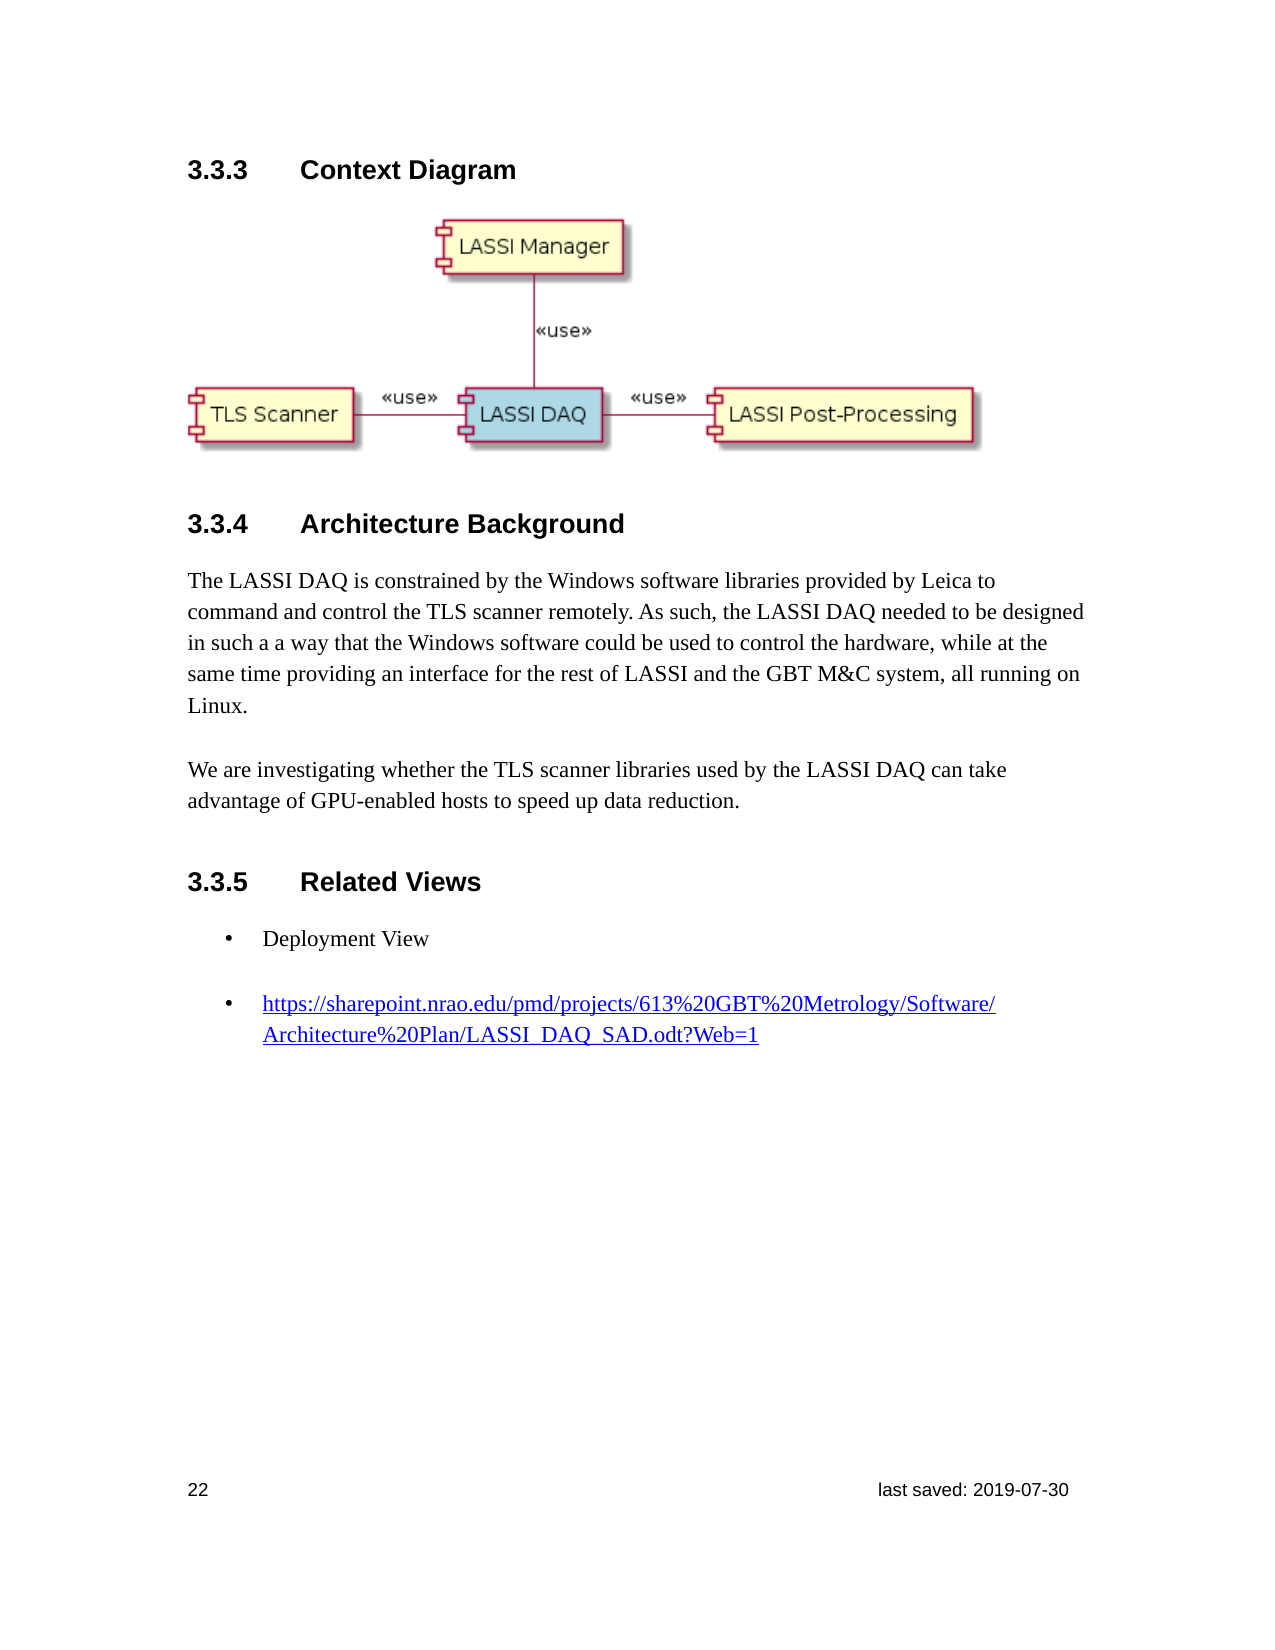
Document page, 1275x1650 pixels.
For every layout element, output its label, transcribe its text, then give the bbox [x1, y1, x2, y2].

picture [187, 208, 987, 456]
list https://sharepoint.nrao.edu/pmd/projects/613%20GBT%20Metrology/Software/Architecture%20Plan/LASSI_DAQ_SAD.odt?Web=1 [225, 985, 1087, 1047]
subtitle Context Diagram [187, 150, 1087, 185]
text We are investigating whether the TLS scanner libraries used by the LASSI DAQ can take advantage of GPU-enabled hosts to speed up data reduction. [187, 751, 1087, 814]
subtitle Related Views [187, 862, 1087, 897]
list Deployment View [225, 920, 1087, 951]
subtitle Architecture Background [187, 503, 1087, 539]
text The LASSI DAQ is constrained by the Windows software libraries provided by Leica to command and control the TLS scanner remotely. As such, the LASSI DAQ needed to be designed in such a a way that the Windows software could be used to control the hardware, while at the same time providing an interface for the rest of LASSI and the GBT M&C system, all running on Linux. [187, 562, 1087, 718]
